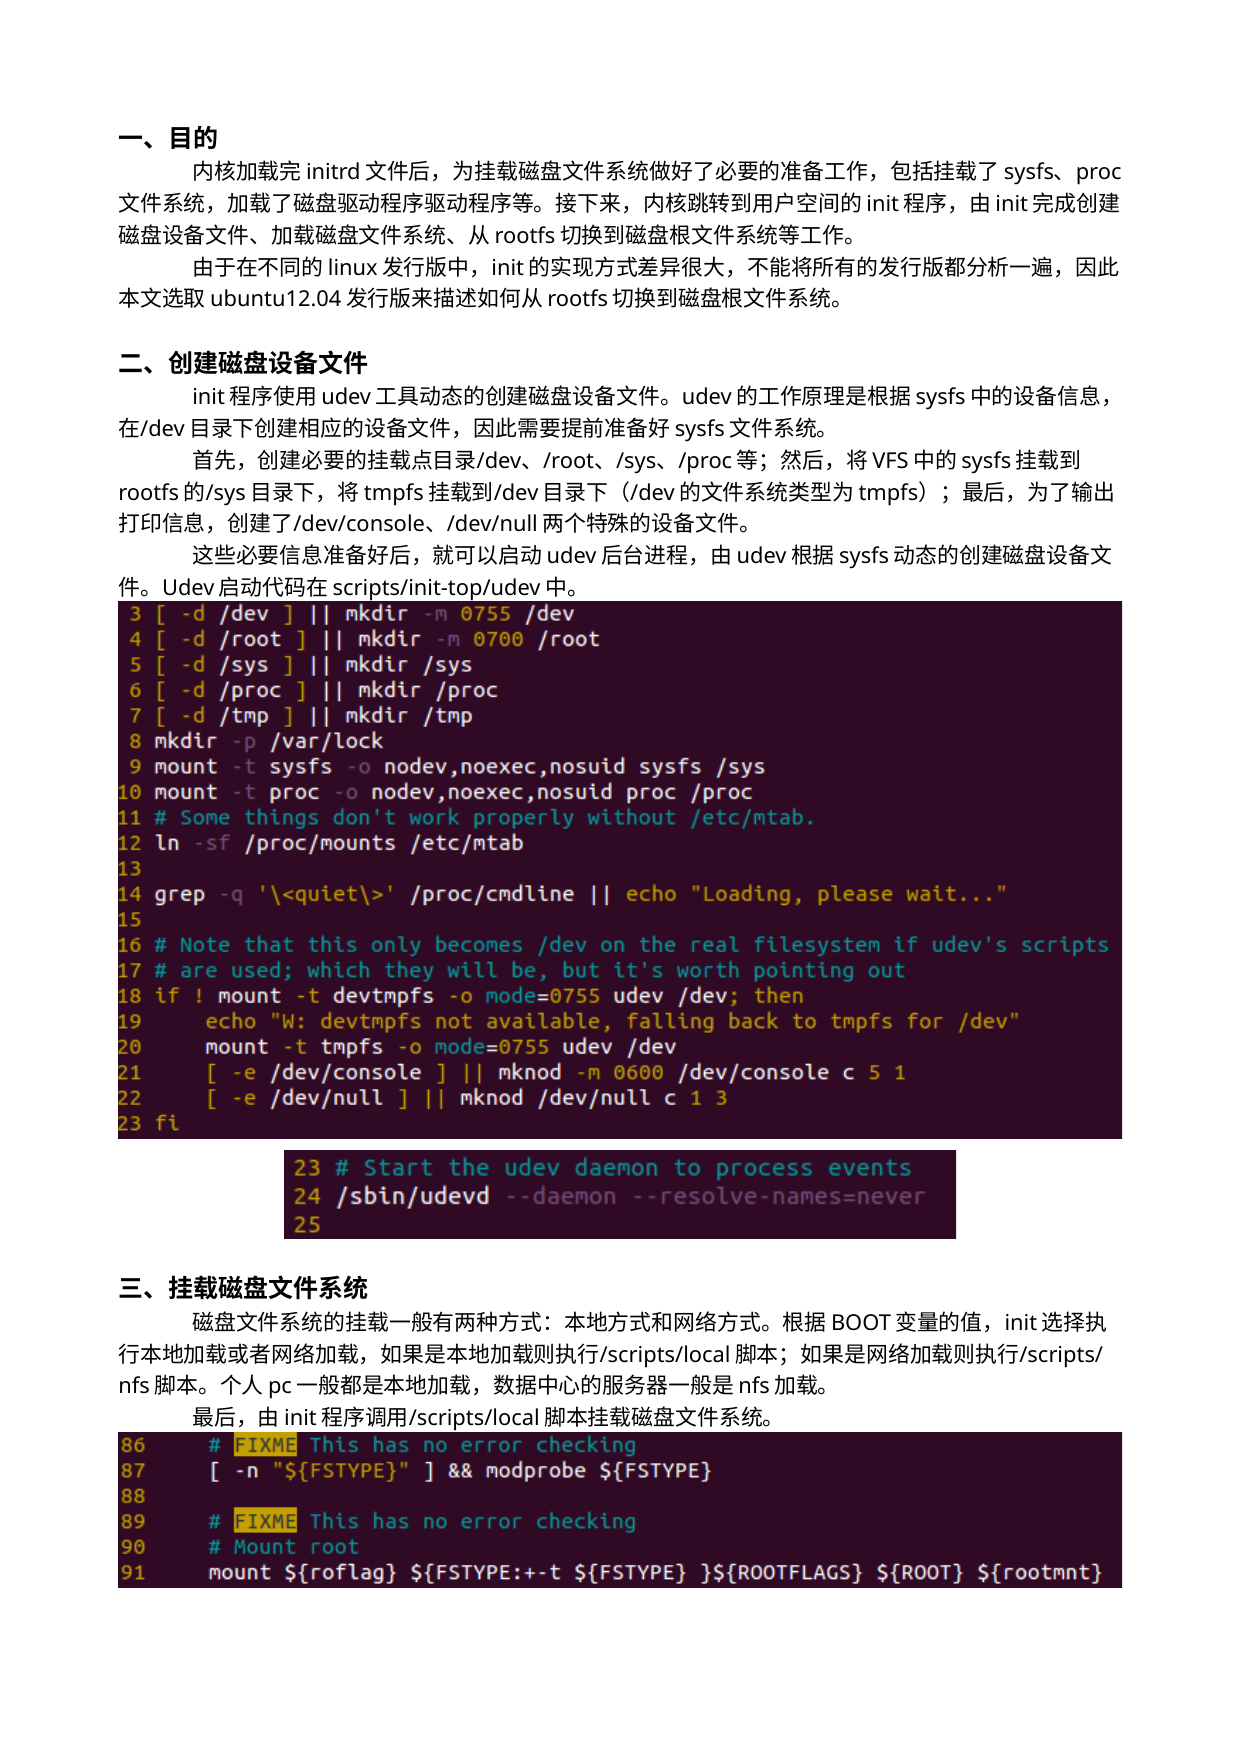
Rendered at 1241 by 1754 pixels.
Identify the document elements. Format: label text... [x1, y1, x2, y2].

picture [118, 1432, 1123, 1588]
text 首先，创建必要的挂载点目录/dev、/root、/sys、/proc等；然后，将VFS中的sysfs挂载到rootfs的/sys目录下，将tmpfs挂载到/dev目录下（/dev的文件系统类型为tmpfs）；最后，为了输出打印信息，创建了/dev/console、/dev/null两个特殊的设备文件。 [118, 443, 1122, 538]
text 磁盘文件系统的挂载一般有两种方式：本地方式和网络方式。根据BOOT变量的值，init选择执行本地加载或者网络加载，如果是本地加载则执行/scripts/local脚本；如果是网络加载则执行/scripts/nfs脚本。个人pc一般都是本地加载，数据中心的服务器一般是nfs加载。 [118, 1305, 1122, 1400]
picture [284, 1150, 957, 1239]
text init程序使用udev工具动态的创建磁盘设备文件。udev的工作原理是根据sysfs中的设备信息，在/dev目录下创建相应的设备文件，因此需要提前准备好sysfs文件系统。 [118, 379, 1122, 443]
text 内核加载完initrd文件后，为挂载磁盘文件系统做好了必要的准备工作，包括挂载了sysfs、proc文件系统，加载了磁盘驱动程序驱动程序等。接下来，内核跳转到用户空间的init程序，由init完成创建磁盘设备文件、加载磁盘文件系统、从rootfs切换到磁盘根文件系统等工作。 [118, 154, 1122, 250]
text 这些必要信息准备好后，就可以启动udev后台进程，由udev根据sysfs动态的创建磁盘设备文件。Udev启动代码在scripts/init-top/udev中。 [118, 538, 1122, 601]
text 一、目的 [118, 118, 1122, 154]
text 最后，由init程序调用/scripts/local脚本挂载磁盘文件系统。 [118, 1400, 1122, 1432]
text 三、挂载磁盘文件系统 [118, 1269, 1122, 1305]
picture [118, 601, 1123, 1139]
text 由于在不同的linux发行版中，init的实现方式差异很大，不能将所有的发行版都分析一遍，因此本文选取ubuntu12.04发行版来描述如何从rootfs切换到磁盘根文件系统。 [118, 250, 1122, 313]
text 二、创建磁盘设备文件 [118, 343, 1122, 379]
